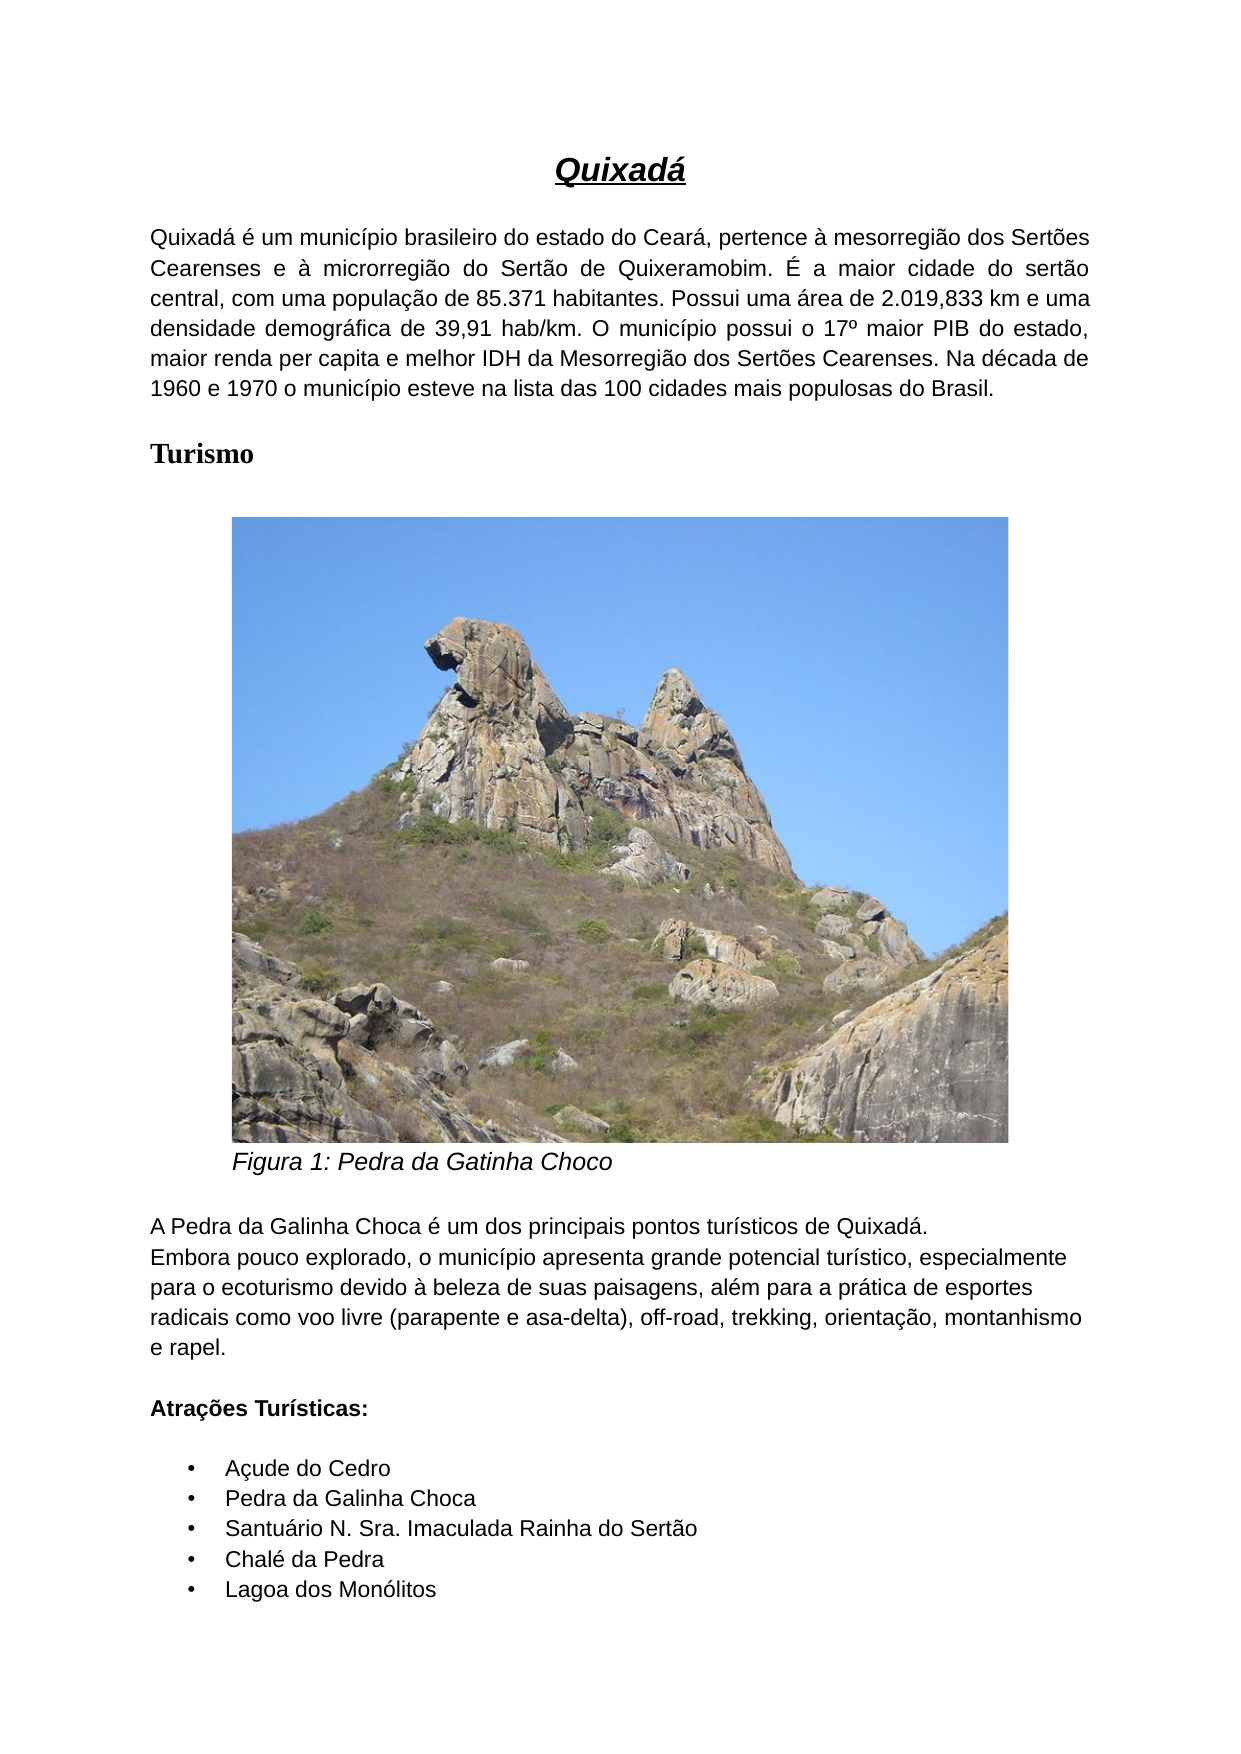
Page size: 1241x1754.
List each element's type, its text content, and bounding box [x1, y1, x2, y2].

picture [231, 517, 1009, 1143]
list Pedra da Galinha Choca [187, 1485, 1090, 1512]
list Açude do Cedro [187, 1455, 1090, 1481]
text Quixadá [150, 150, 1090, 188]
list Santuário N. Sra. Imaculada Rainha do Sertão [187, 1515, 1090, 1542]
text Embora pouco explorado, o município apresenta grande potencial turístico, especialmente para o ecoturismo devido à beleza de suas paisagens, além para a prática de esportes radicais como voo livre (parapente e asa-delta), off-road, trekking, orientação, montanhismo e rapel. [150, 1243, 1090, 1361]
text Figura 1: Pedra da Gatinha Choco [232, 1143, 1008, 1175]
list Chalé da Pedra [187, 1546, 1090, 1572]
text Turismo [150, 436, 1090, 469]
text Quixadá é um município brasileiro do estado do Ceará, pertence à mesorregião dos Sertões Cearenses e à microrregião do Sertão de Quixeramobim. É a maior cidade do sertão central, com uma população de 85.371 habitantes. Possui uma área de 2.019,833 km e uma densidade demográfica de 39,91 hab/km. O município possui o 17º maior PIB do estado, maior renda per capita e melhor IDH da Mesorregião dos Sertões Cearenses. Na década de 1960 e 1970 o município esteve na lista das 100 cidades mais populosas do Brasil. [150, 224, 1090, 402]
text A Pedra da Galinha Choca é um dos principais pontos turísticos de Quixadá. [150, 1213, 1090, 1240]
list Lagoa dos Monólitos [187, 1576, 1090, 1602]
text Atrações Turísticas: [150, 1394, 1090, 1421]
